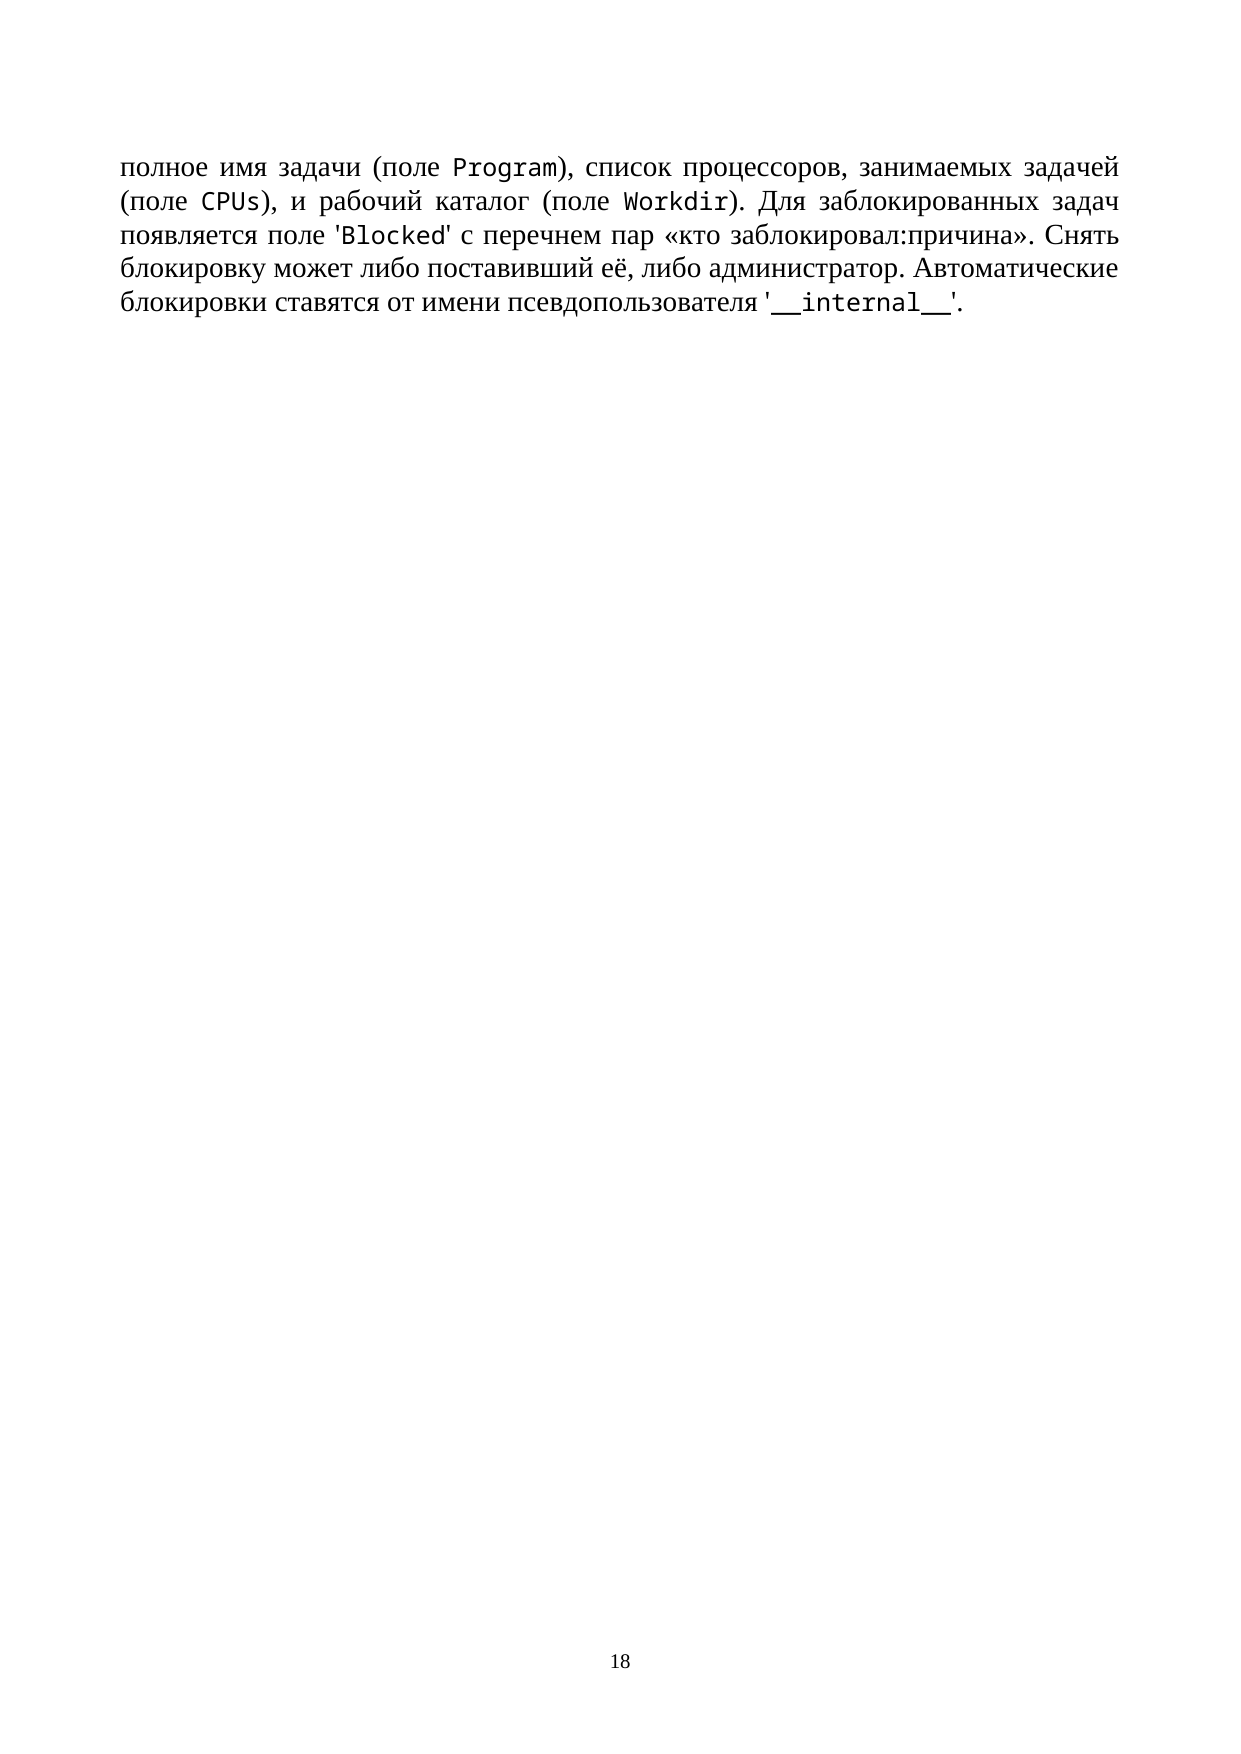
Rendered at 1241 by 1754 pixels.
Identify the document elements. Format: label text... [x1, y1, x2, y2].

text полное имя задачи (поле Program), список процессоров, занимаемых задачей (поле CPUs), и рабочий каталог (поле Workdir). Для заблокированных задач появляется поле 'Blocked' с перечнем пар «кто заблокировал:причина». Снять блокировку может либо поставивший её, либо администратор. Автоматические блокировки ставятся от имени псевдопользователя '__internal__'. [120, 150, 1120, 318]
